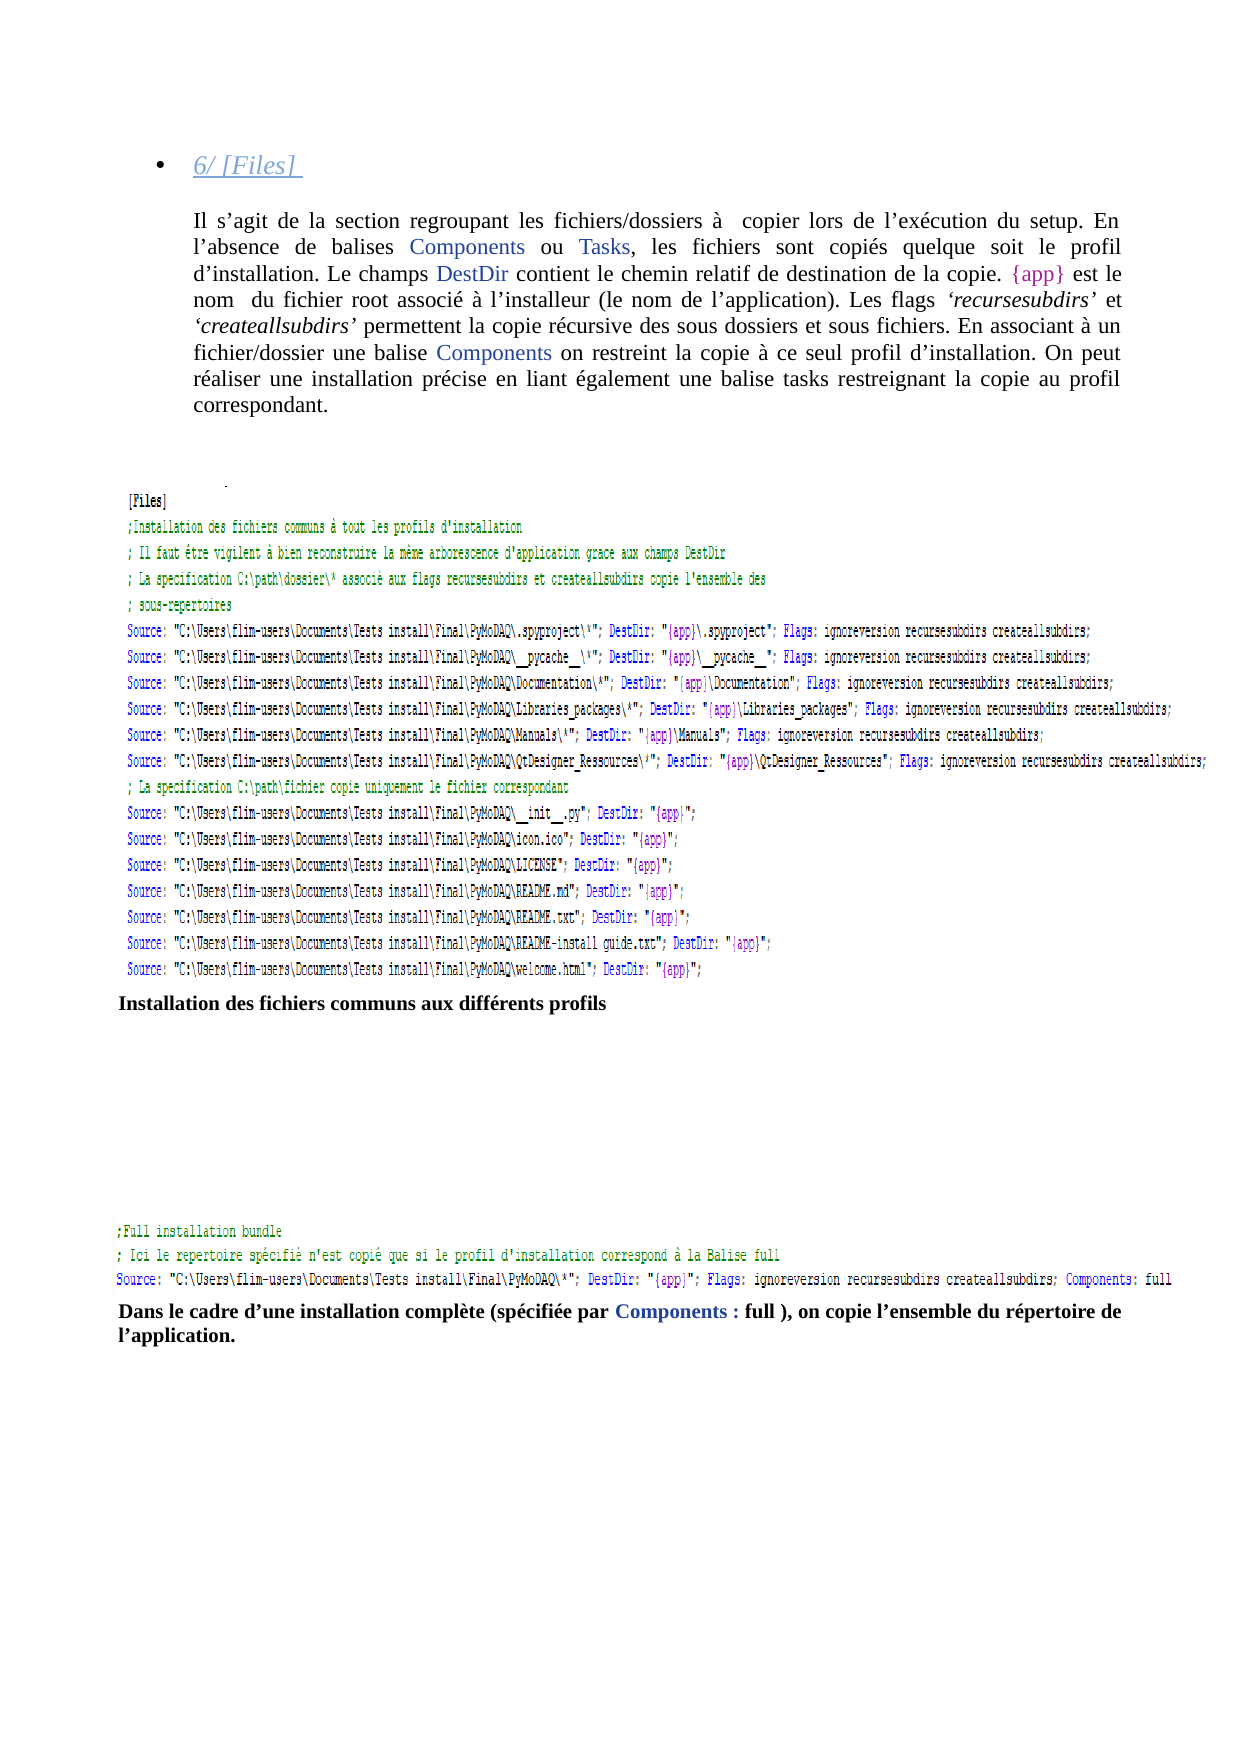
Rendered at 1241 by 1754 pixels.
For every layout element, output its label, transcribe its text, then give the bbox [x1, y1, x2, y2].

text Installation des fichiers communs aux différents profils [118, 480, 1122, 1015]
text Dans le cadre d’une installation complète (spécifiée par Components : full ), on copie l’ensemble du répertoire de l’application. [118, 1299, 1122, 1347]
list Il s’agit de la section regroupant les fichiers/dossiers à copier lors de l’exécution du setup. En l’absence de balises Components ou Tasks, les fichiers sont copiés quelque soit le profil d’installation. Le champs DestDir contient le chemin relatif de destination de la copie. {app} est le nom du fichier root associé à l’installeur (le nom de l’application). Les flags ‘recursesubdirs’ et ‘createallsubdirs’ permettent la copie récursive des sous dossiers et sous fichiers. En associant à un fichier/dossier une balise Components on restreint la copie à ce seul profil d’installation. On peut réaliser une installation précise en liant également une balise tasks restreignant la copie au profil correspondant. [156, 207, 1122, 418]
list 6/ [Files] [156, 149, 1122, 181]
picture [113, 1216, 1182, 1299]
text [118, 1212, 1122, 1216]
picture [126, 486, 1212, 992]
